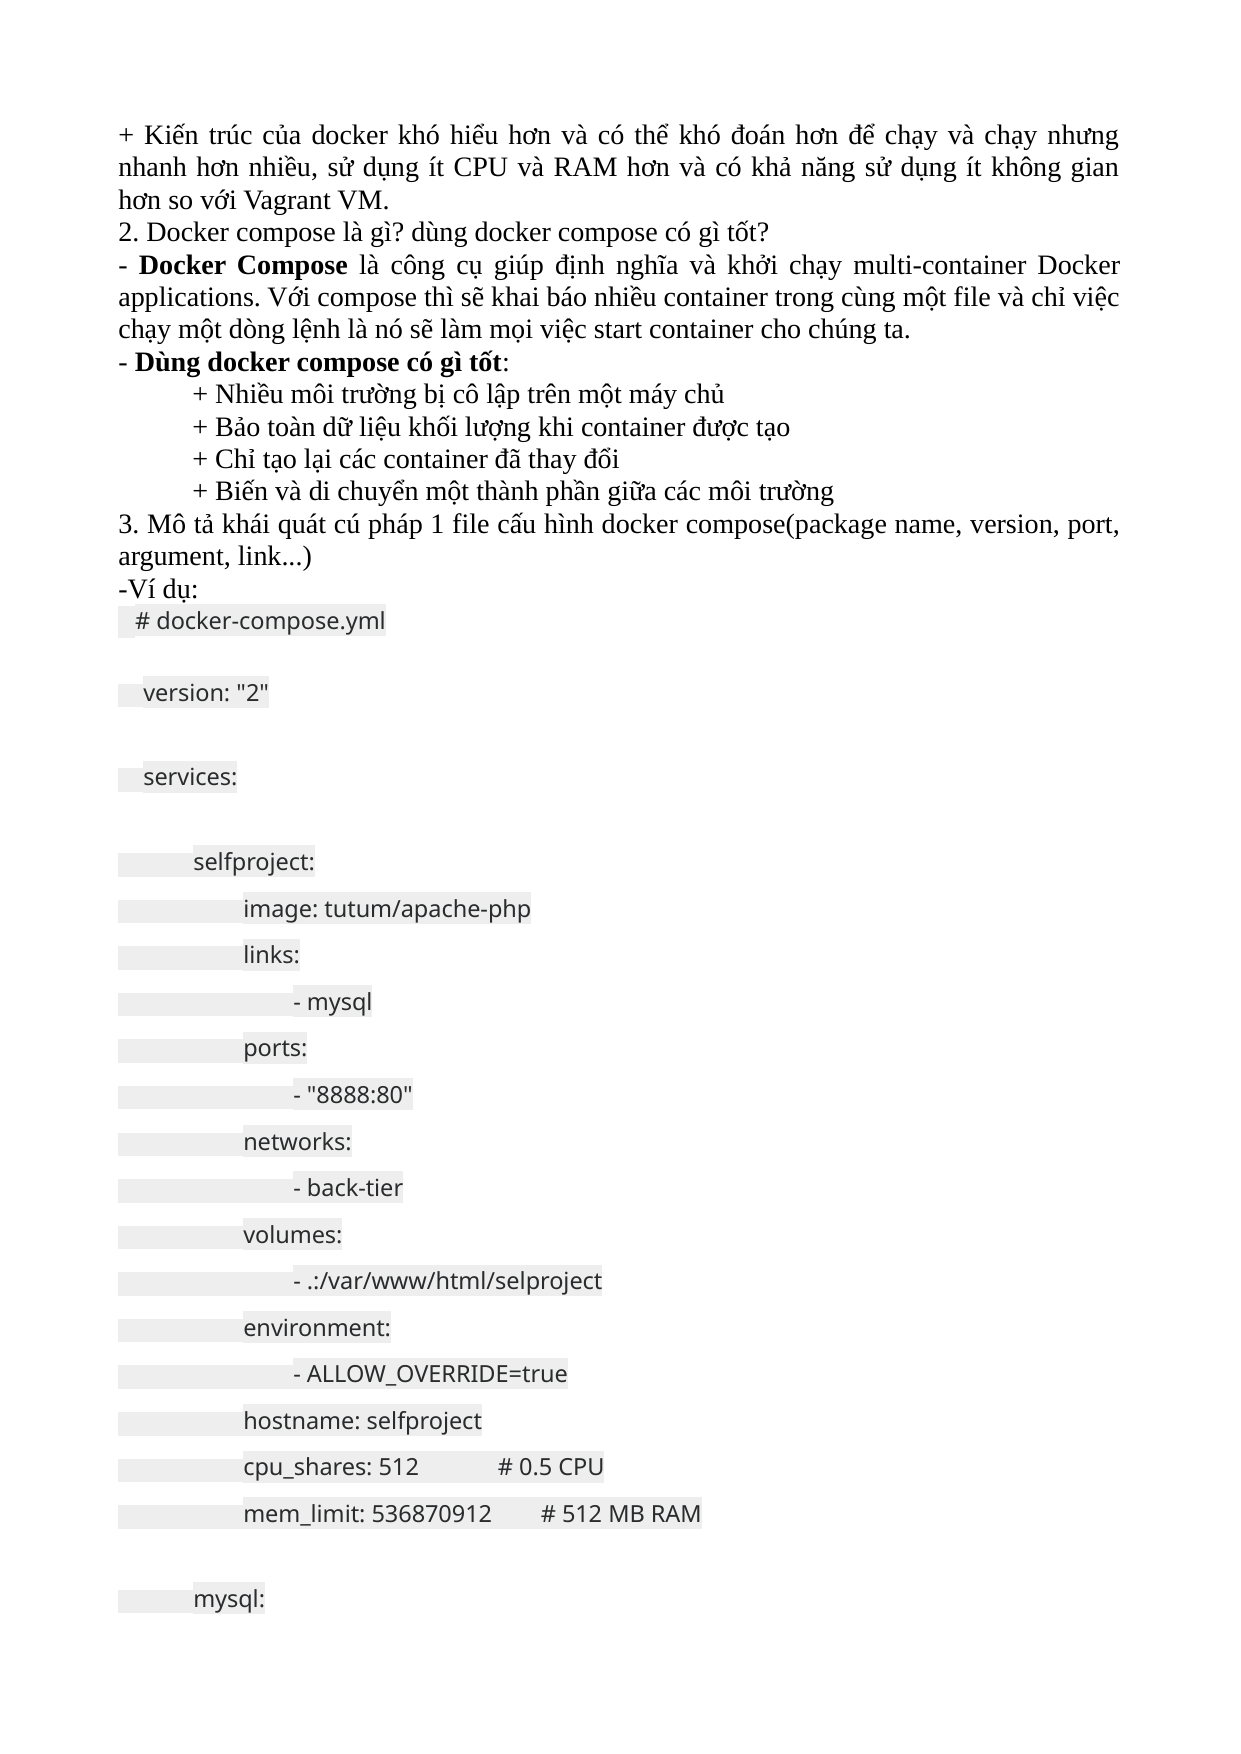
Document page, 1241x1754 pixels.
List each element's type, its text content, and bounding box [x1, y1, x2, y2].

text - Dùng docker compose có gì tốt: [118, 345, 1122, 377]
text 3. Mô tả khái quát cú pháp 1 file cấu hình docker compose(package name, version, port, argument, link...) [118, 507, 1122, 572]
text image: tutum/apache-php [118, 892, 1122, 924]
text mysql: [118, 1582, 1122, 1614]
text version: "2" [118, 676, 1122, 708]
text cpu_shares: 512 # 0.5 CPU [118, 1451, 1122, 1483]
text + Biến và di chuyển một thành phần giữa các môi trường [118, 474, 1122, 507]
text - ALLOW_OVERRIDE=true [118, 1358, 1122, 1389]
text ports: [118, 1032, 1122, 1064]
text services: [118, 761, 1122, 793]
text - Docker Compose là công cụ giúp định nghĩa và khởi chạy multi-container Docker applications. Với compose thì sẽ khai báo nhiều container trong cùng một file và chỉ việc chạy một dòng lệnh là nó sẽ làm mọi việc start container cho chúng ta. [118, 248, 1122, 345]
text -Ví dụ: [118, 572, 1122, 604]
text + Nhiều môi trường bị cô lập trên một máy chủ [118, 377, 1122, 410]
text hostname: selfproject [118, 1404, 1122, 1436]
text networks: [118, 1125, 1122, 1157]
text selfproject: [118, 845, 1122, 877]
text + Bảo toàn dữ liệu khối lượng khi container được tạo [118, 410, 1122, 442]
text mem_limit: 536870912 # 512 MB RAM [118, 1497, 1122, 1529]
text 2. Docker compose là gì? dùng docker compose có gì tốt? [118, 215, 1122, 248]
text + Chỉ tạo lại các container đã thay đổi [118, 442, 1122, 474]
text - "8888:80" [118, 1078, 1122, 1110]
text - mysql [118, 985, 1122, 1017]
text + Kiến trúc của docker khó hiểu hơn và có thể khó đoán hơn để chạy và chạy nhưng nhanh hơn nhiều, sử dụng ít CPU và RAM hơn và có khả năng sử dụng ít không gian hơn so với Vagrant VM. [118, 118, 1122, 215]
text - .:/var/www/html/selproject [118, 1264, 1122, 1296]
text environment: [118, 1311, 1122, 1343]
text - back-tier [118, 1171, 1122, 1203]
text links: [118, 938, 1122, 971]
text volumes: [118, 1218, 1122, 1250]
text # docker-compose.yml [118, 604, 1122, 638]
